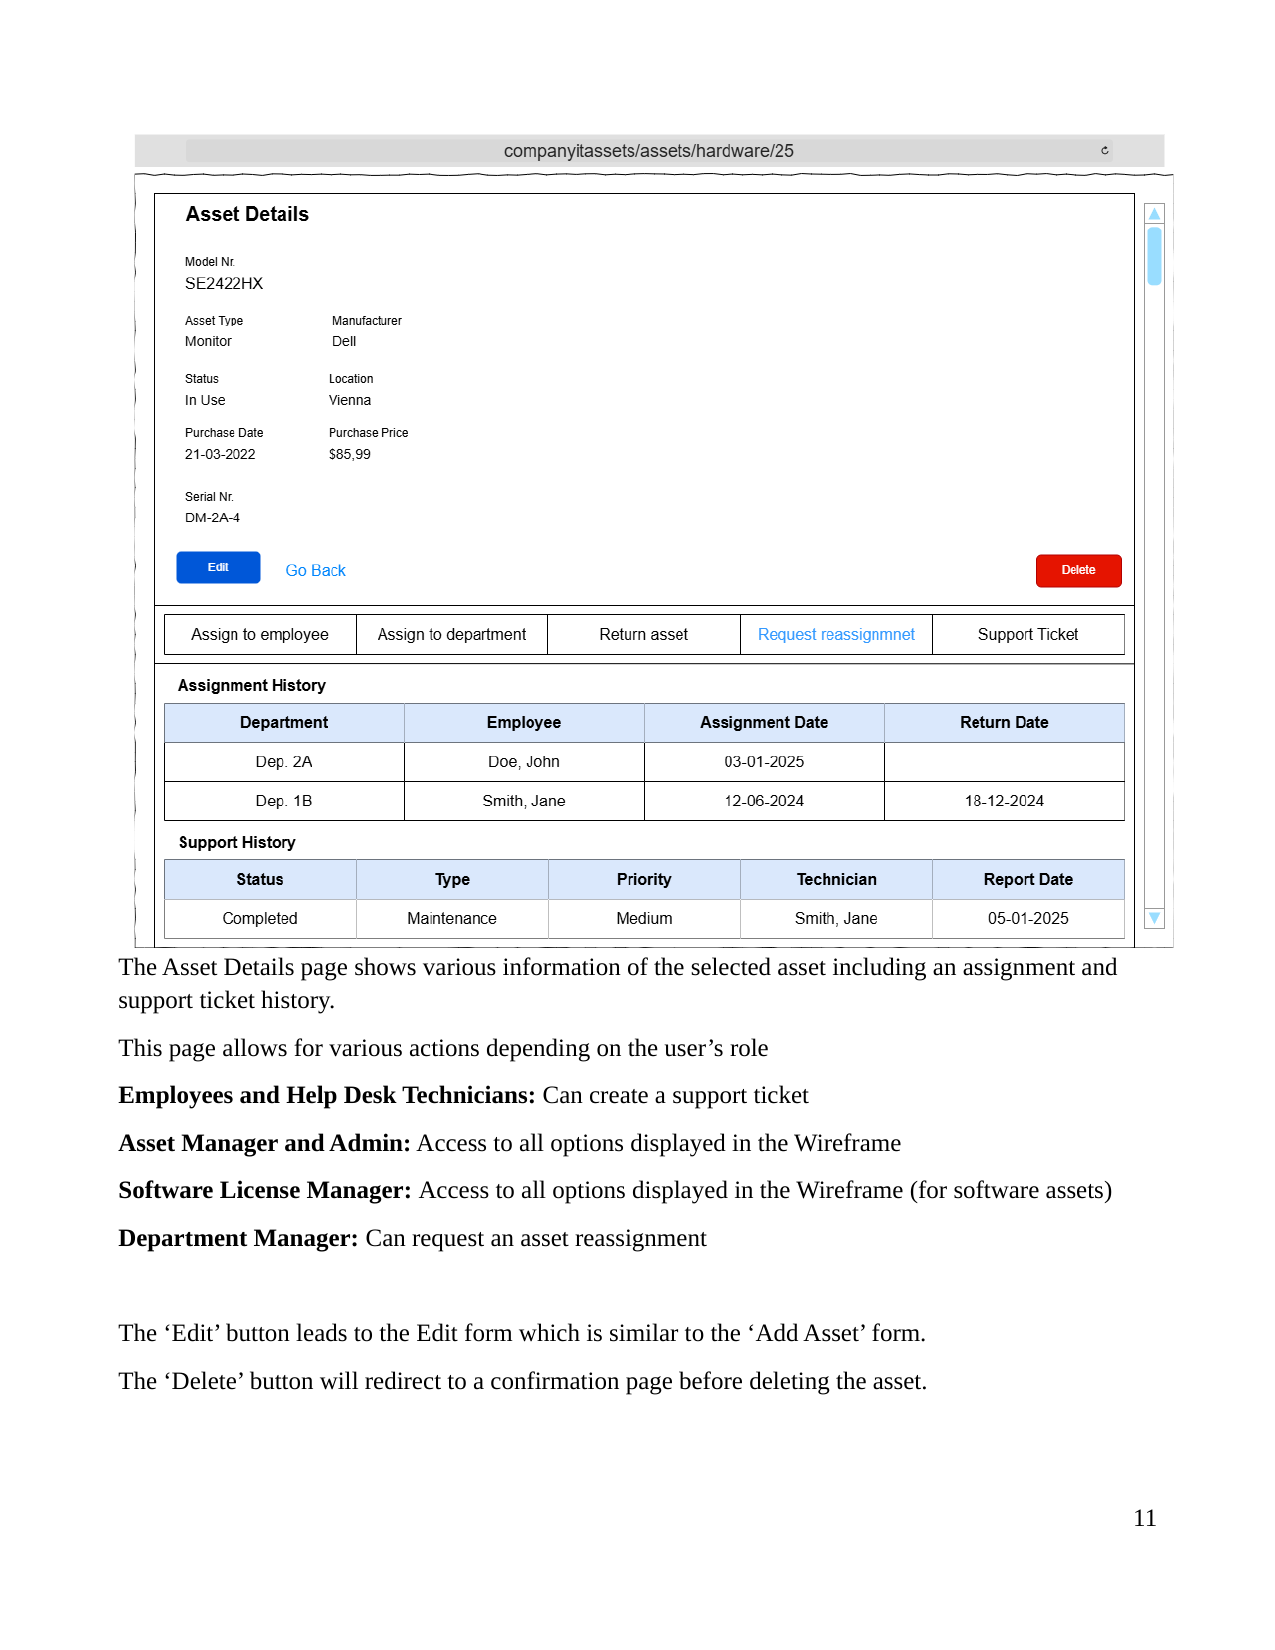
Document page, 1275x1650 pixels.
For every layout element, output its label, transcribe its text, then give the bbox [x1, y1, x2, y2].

text This page allows for various actions depending on the user’s role [118, 1033, 1157, 1061]
text The ‘Delete’ button will redirect to a confirmation page before deleting the asset. [118, 1366, 1157, 1395]
text The Asset Details page shows various information of the selected asset including an assignment and support ticket history. [118, 118, 1157, 1014]
text Employees and Help Desk Technicians: Can create a support ticket [118, 1080, 1157, 1109]
picture [134, 134, 1174, 948]
text The ‘Edit’ button leads to the Edit form which is similar to the ‘Add Asset’ form. [118, 1318, 1157, 1347]
text Department Manager: Can request an asset reassignment [118, 1223, 1157, 1252]
text Asset Manager and Admin: Access to all options displayed in the Wireframe [118, 1128, 1157, 1157]
text Software License Manager: Access to all options displayed in the Wireframe (for software assets) [118, 1176, 1157, 1204]
